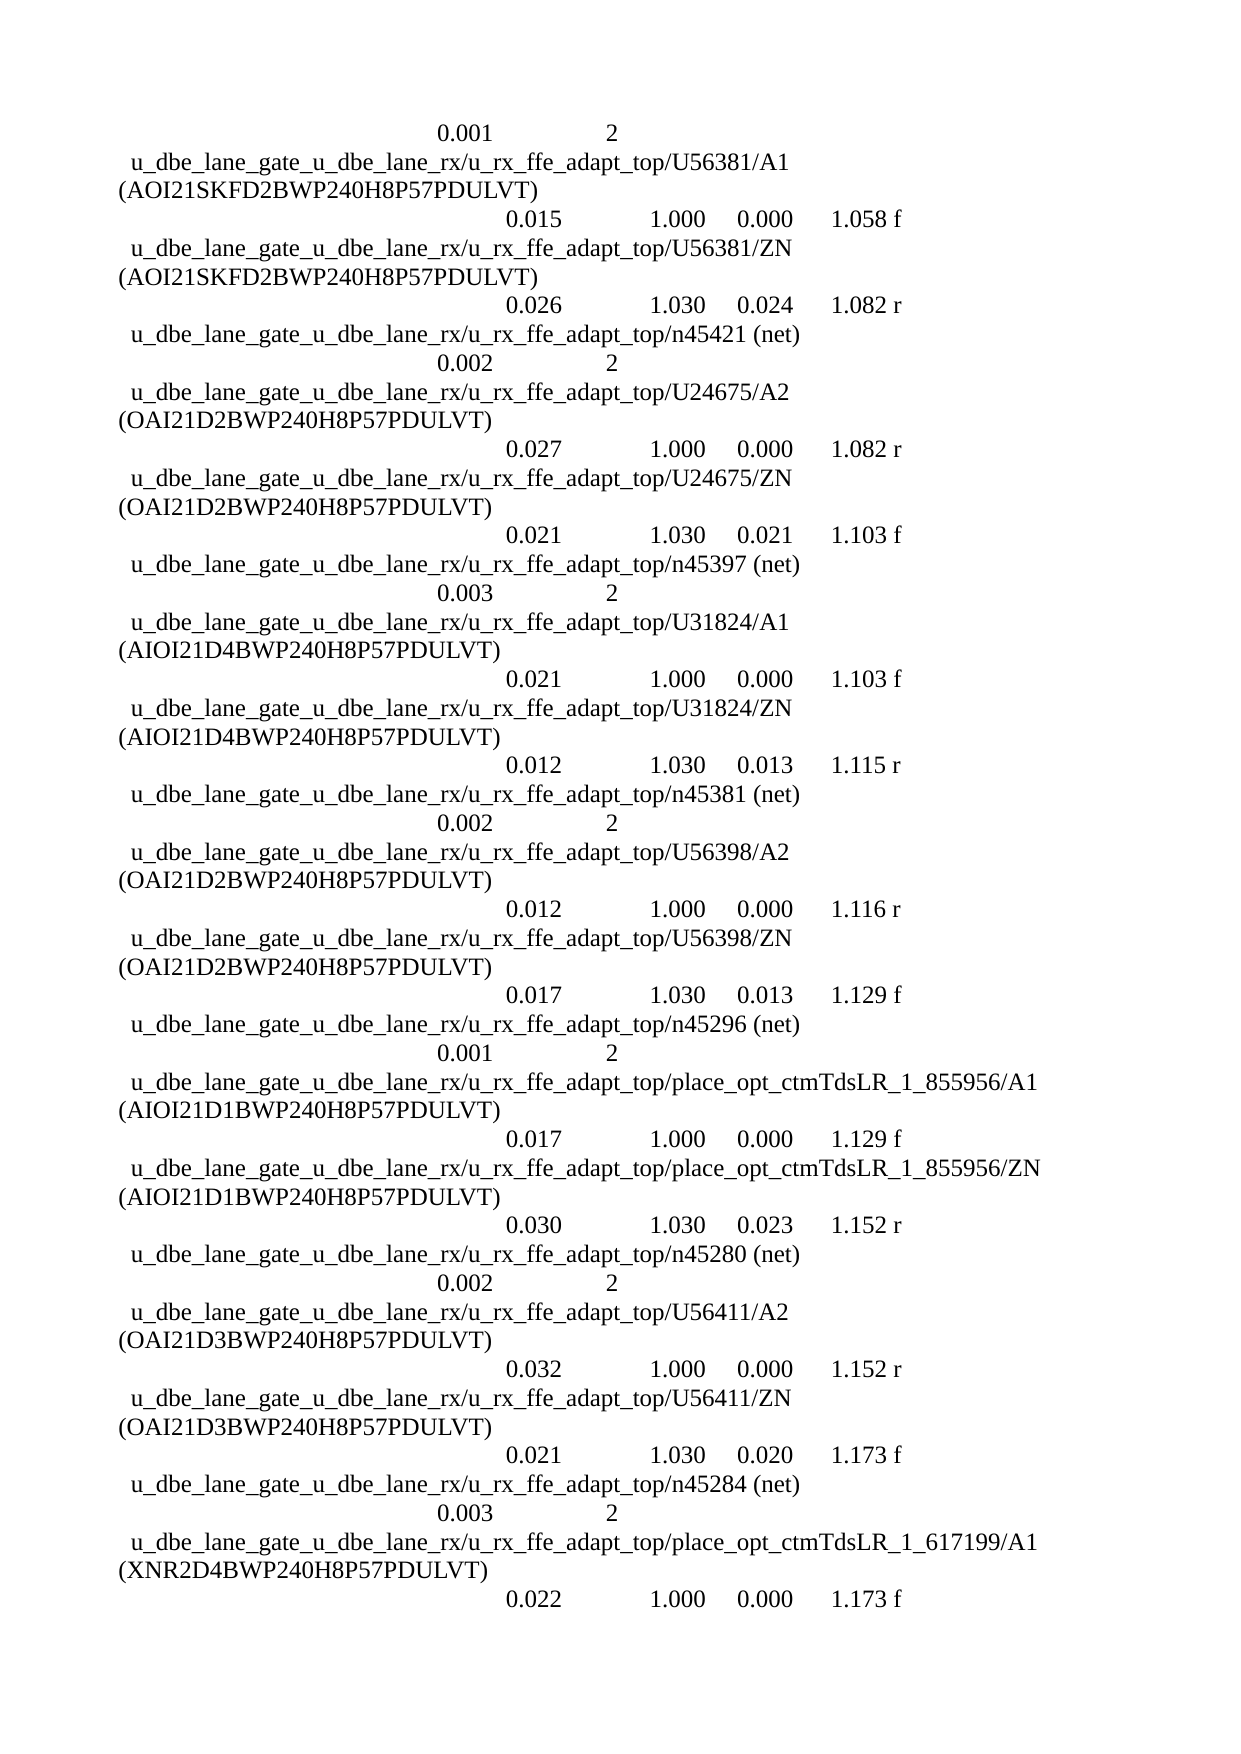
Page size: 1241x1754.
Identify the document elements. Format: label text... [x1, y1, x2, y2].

text u_dbe_lane_gate_u_dbe_lane_rx/u_rx_ffe_adapt_top/U31824/A1 (AIOI21D4BWP240H8P57PDULVT) [118, 607, 1122, 664]
text u_dbe_lane_gate_u_dbe_lane_rx/u_rx_ffe_adapt_top/U56398/ZN (OAI21D2BWP240H8P57PDULVT) [118, 923, 1122, 981]
text 0.027 1.000 0.000 1.082 r [118, 434, 1122, 463]
text u_dbe_lane_gate_u_dbe_lane_rx/u_rx_ffe_adapt_top/U56381/ZN (AOI21SKFD2BWP240H8P57PDULVT) [118, 233, 1122, 291]
text u_dbe_lane_gate_u_dbe_lane_rx/u_rx_ffe_adapt_top/n45421 (net) [118, 319, 1122, 348]
text 0.012 1.000 0.000 1.116 r [118, 894, 1122, 923]
text u_dbe_lane_gate_u_dbe_lane_rx/u_rx_ffe_adapt_top/U31824/ZN (AIOI21D4BWP240H8P57PDULVT) [118, 693, 1122, 751]
text 0.032 1.000 0.000 1.152 r [118, 1354, 1122, 1383]
text 0.003 2 [118, 578, 1122, 607]
text 0.021 1.030 0.020 1.173 f [118, 1441, 1122, 1469]
text 0.021 1.000 0.000 1.103 f [118, 664, 1122, 693]
text 0.003 2 [118, 1498, 1122, 1527]
text u_dbe_lane_gate_u_dbe_lane_rx/u_rx_ffe_adapt_top/n45284 (net) [118, 1469, 1122, 1498]
text u_dbe_lane_gate_u_dbe_lane_rx/u_rx_ffe_adapt_top/U24675/A2 (OAI21D2BWP240H8P57PDULVT) [118, 377, 1122, 434]
text 0.001 2 [118, 1038, 1122, 1067]
text u_dbe_lane_gate_u_dbe_lane_rx/u_rx_ffe_adapt_top/place_opt_ctmTdsLR_1_617199/A1 (XNR2D4BWP240H8P57PDULVT) [118, 1527, 1122, 1584]
text u_dbe_lane_gate_u_dbe_lane_rx/u_rx_ffe_adapt_top/place_opt_ctmTdsLR_1_855956/ZN (AIOI21D1BWP240H8P57PDULVT) [118, 1153, 1122, 1211]
text u_dbe_lane_gate_u_dbe_lane_rx/u_rx_ffe_adapt_top/n45381 (net) [118, 779, 1122, 808]
text u_dbe_lane_gate_u_dbe_lane_rx/u_rx_ffe_adapt_top/n45280 (net) [118, 1239, 1122, 1268]
text u_dbe_lane_gate_u_dbe_lane_rx/u_rx_ffe_adapt_top/n45296 (net) [118, 1009, 1122, 1038]
text 0.015 1.000 0.000 1.058 f [118, 204, 1122, 233]
text 0.002 2 [118, 808, 1122, 837]
text 0.022 1.000 0.000 1.173 f [118, 1584, 1122, 1613]
text 0.002 2 [118, 348, 1122, 377]
text 0.030 1.030 0.023 1.152 r [118, 1211, 1122, 1239]
text u_dbe_lane_gate_u_dbe_lane_rx/u_rx_ffe_adapt_top/place_opt_ctmTdsLR_1_855956/A1 (AIOI21D1BWP240H8P57PDULVT) [118, 1067, 1122, 1124]
text 0.002 2 [118, 1268, 1122, 1297]
text u_dbe_lane_gate_u_dbe_lane_rx/u_rx_ffe_adapt_top/U56381/A1 (AOI21SKFD2BWP240H8P57PDULVT) [118, 147, 1122, 204]
text 0.021 1.030 0.021 1.103 f [118, 521, 1122, 549]
text 0.012 1.030 0.013 1.115 r [118, 751, 1122, 779]
text 0.001 2 [118, 118, 1122, 147]
text 0.026 1.030 0.024 1.082 r [118, 291, 1122, 319]
text u_dbe_lane_gate_u_dbe_lane_rx/u_rx_ffe_adapt_top/U24675/ZN (OAI21D2BWP240H8P57PDULVT) [118, 463, 1122, 521]
text u_dbe_lane_gate_u_dbe_lane_rx/u_rx_ffe_adapt_top/U56411/A2 (OAI21D3BWP240H8P57PDULVT) [118, 1297, 1122, 1354]
text u_dbe_lane_gate_u_dbe_lane_rx/u_rx_ffe_adapt_top/U56398/A2 (OAI21D2BWP240H8P57PDULVT) [118, 837, 1122, 894]
text u_dbe_lane_gate_u_dbe_lane_rx/u_rx_ffe_adapt_top/U56411/ZN (OAI21D3BWP240H8P57PDULVT) [118, 1383, 1122, 1441]
text 0.017 1.000 0.000 1.129 f [118, 1124, 1122, 1153]
text 0.017 1.030 0.013 1.129 f [118, 981, 1122, 1009]
text u_dbe_lane_gate_u_dbe_lane_rx/u_rx_ffe_adapt_top/n45397 (net) [118, 549, 1122, 578]
